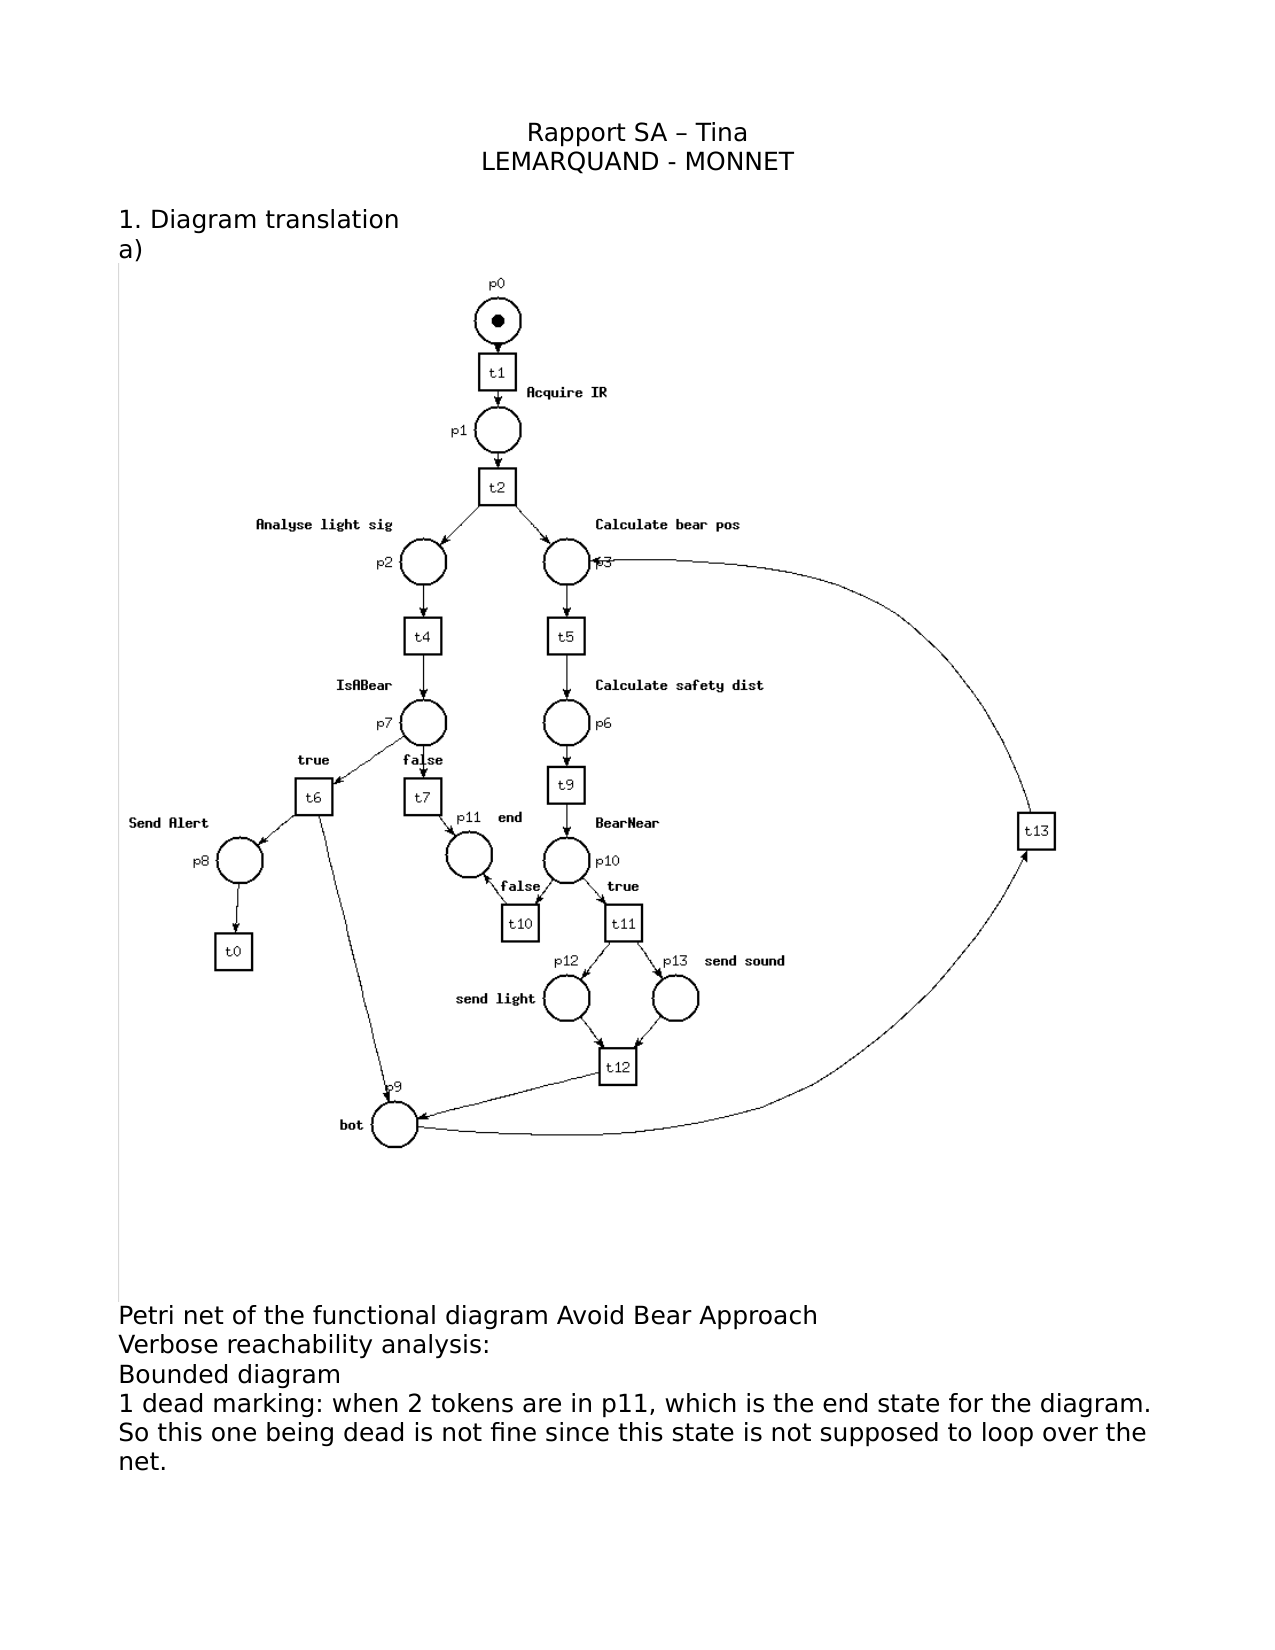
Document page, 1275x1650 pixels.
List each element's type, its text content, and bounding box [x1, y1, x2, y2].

text 1 dead marking: when 2 tokens are in p11, which is the end state for the diagram. So this one being dead is not fine since this state is not supposed to loop over the net. [118, 1389, 1157, 1476]
text 1. Diagram translation [118, 206, 1157, 235]
text a) [118, 235, 1157, 263]
text Rapport SA – Tina [118, 118, 1157, 147]
text Verbose reachability analysis: [118, 1331, 1157, 1360]
text LEMARQUAND - MONNET [118, 147, 1157, 176]
text Petri net of the functional diagram Avoid Bear Approach [118, 1302, 1157, 1331]
text Bounded diagram [118, 1360, 1157, 1389]
picture [118, 263, 1157, 1302]
